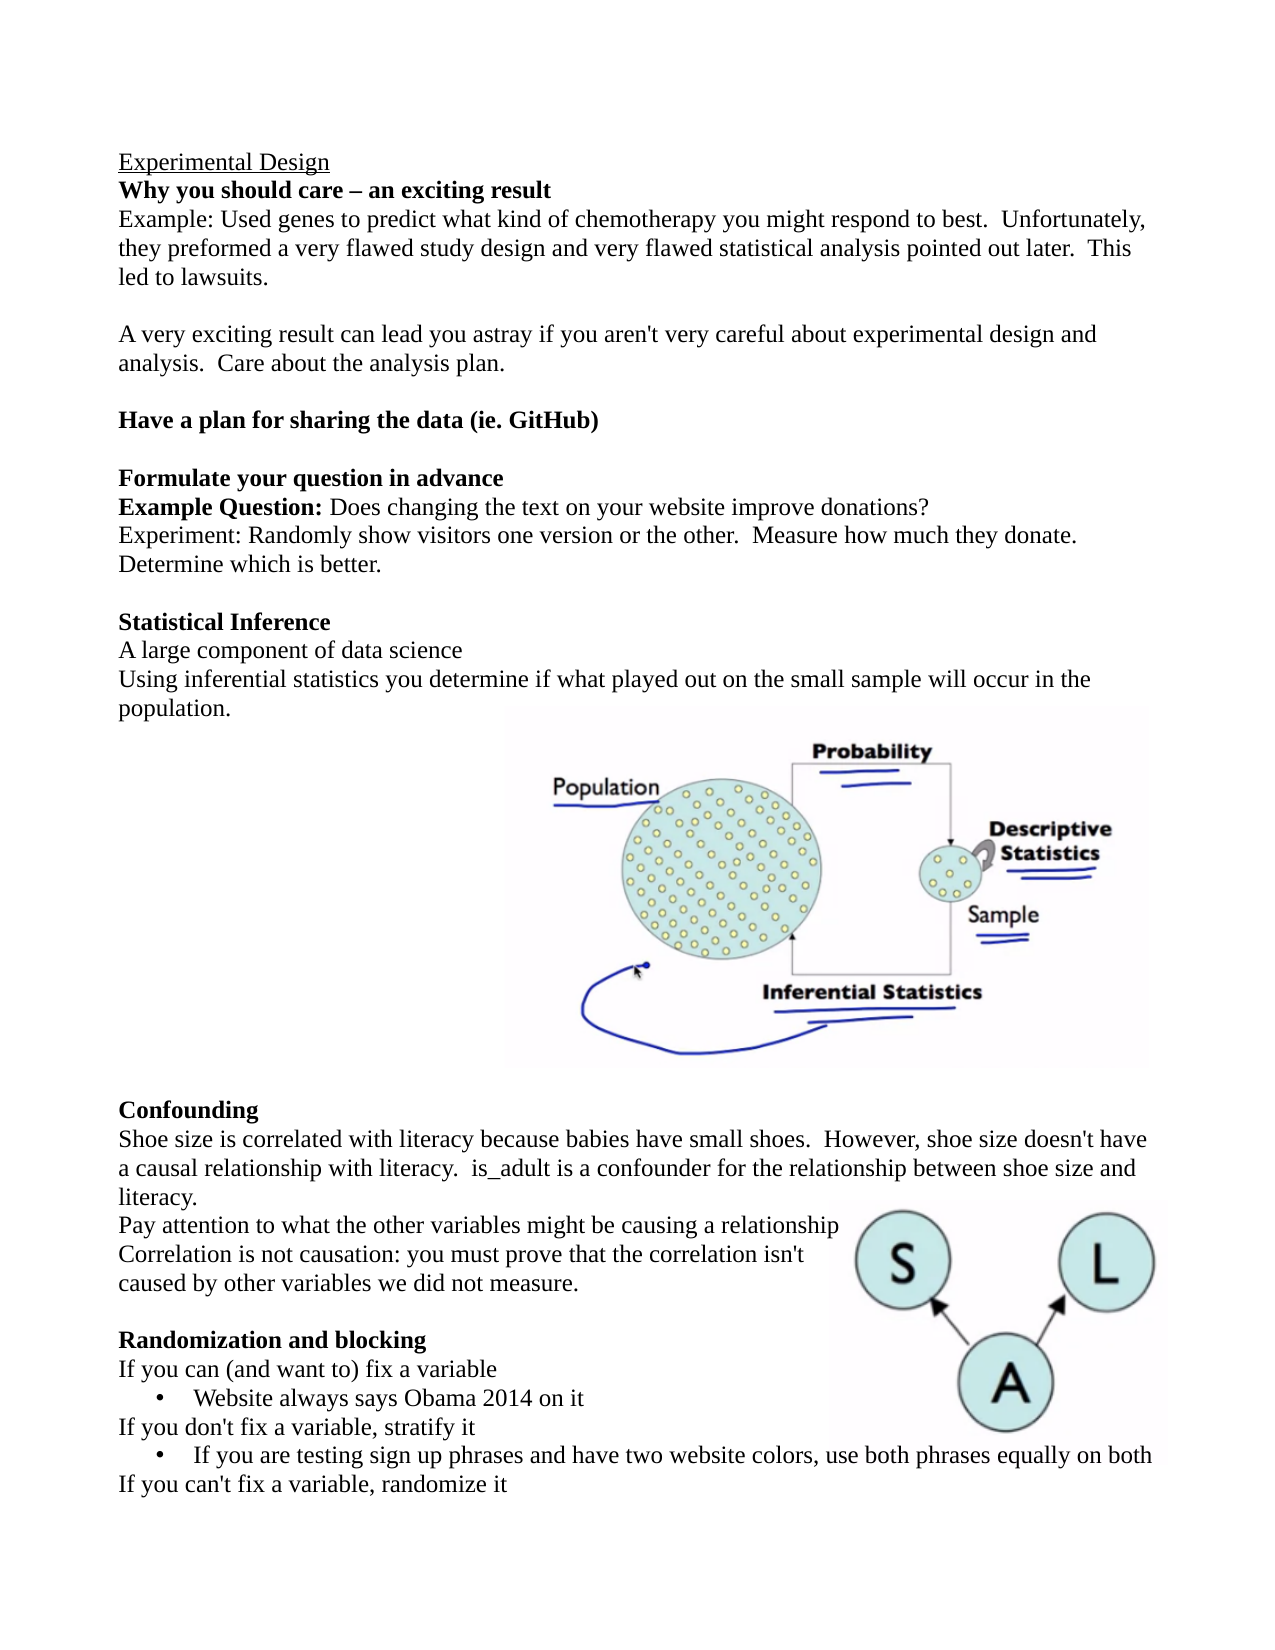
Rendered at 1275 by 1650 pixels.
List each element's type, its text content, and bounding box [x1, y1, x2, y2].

text If you can't fix a variable, randomize it [118, 1469, 1157, 1498]
list If you are testing sign up phrases and have two website colors, use both phrases equally on both [156, 1441, 1157, 1469]
text Randomization and blocking [118, 1326, 829, 1354]
picture [830, 1223, 835, 1232]
picture [919, 1453, 924, 1462]
text Using inferential statistics you determine if what played out on the small sample will occur in the population. [118, 664, 1157, 722]
text If you can (and want to) fix a variable [118, 1354, 829, 1383]
text A very exciting result can lead you astray if you aren't very careful about experimental design and analysis. Care about the analysis plan. [118, 319, 1157, 377]
picture [829, 1200, 1169, 1465]
text Experimental Design [118, 147, 1157, 176]
text Example: Used genes to predict what kind of chemotherapy you might respond to best. Unfortunately, they preformed a very flawed study design and very flawed statistical analysis pointed out later. This led to lawsuits. [118, 204, 1157, 291]
text If you don't fix a variable, stratify it [118, 1412, 829, 1441]
text Have a plan for sharing the data (ie. GitHub) [118, 406, 1157, 434]
text A large component of data science [118, 636, 1157, 664]
list Website always says Obama 2014 on it [156, 1383, 829, 1412]
text Shoe size is correlated with literacy because babies have small shoes. However, shoe size doesn't have a causal relationship with literacy. is_adult is a confounder for the relationship between shoe size and literacy. [118, 1124, 1157, 1211]
text Experiment: Randomly show visitors one version or the other. Measure how much they donate. Determine which is better. [118, 521, 1157, 578]
text Formulate your question in advance [118, 463, 1157, 492]
text Statistical Inference [118, 607, 1157, 636]
text Why you should care – an exciting result [118, 176, 1157, 204]
text Correlation is not causation: you must prove that the correlation isn't [118, 1239, 829, 1268]
text Pay attention to what the other variables might be causing a relationship [118, 1211, 829, 1239]
text Example Question: Does changing the text on your website improve donations? [118, 492, 1157, 521]
text caused by other variables we did not measure. [118, 1268, 829, 1297]
picture [504, 706, 1149, 1068]
text Confounding [118, 1096, 1157, 1124]
